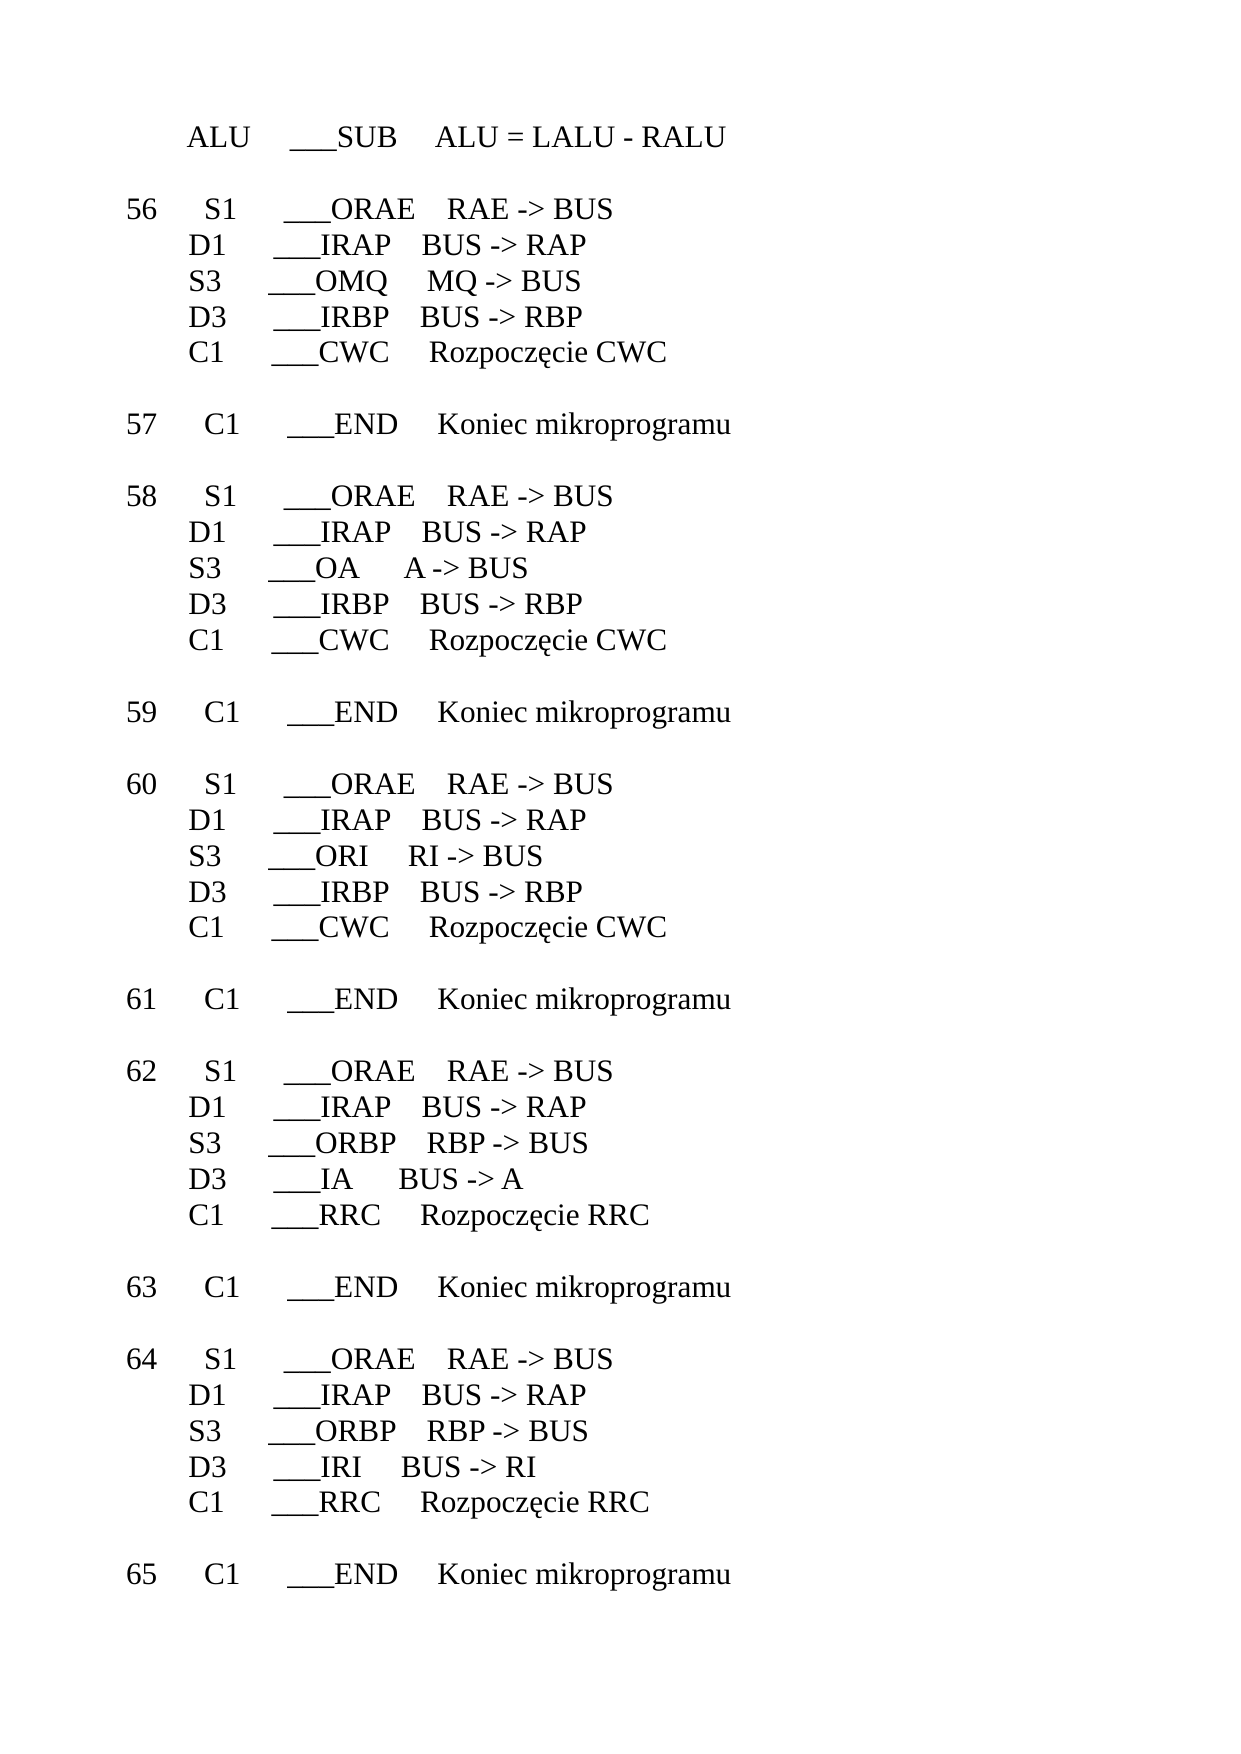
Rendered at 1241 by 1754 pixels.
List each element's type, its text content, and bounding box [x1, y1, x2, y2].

text 64 S1 ___ORAE RAE -> BUS [118, 1340, 1122, 1376]
text S3 ___OA A -> BUS [118, 549, 1122, 585]
text D3 ___IRBP BUS -> RBP [118, 298, 1122, 334]
text C1 ___RRC Rozpoczęcie RRC [118, 1196, 1122, 1232]
text D1 ___IRAP BUS -> RAP [118, 226, 1122, 262]
text 62 S1 ___ORAE RAE -> BUS [118, 1052, 1122, 1088]
text S3 ___OMQ MQ -> BUS [118, 262, 1122, 298]
text 58 S1 ___ORAE RAE -> BUS [118, 477, 1122, 513]
text C1 ___CWC Rozpoczęcie CWC [118, 621, 1122, 657]
text D1 ___IRAP BUS -> RAP [118, 1088, 1122, 1124]
text D1 ___IRAP BUS -> RAP [118, 513, 1122, 549]
text C1 ___CWC Rozpoczęcie CWC [118, 334, 1122, 370]
text 60 S1 ___ORAE RAE -> BUS [118, 765, 1122, 801]
text ALU ___SUB ALU = LALU - RALU [118, 118, 1122, 154]
text S3 ___ORBP RBP -> BUS [118, 1412, 1122, 1448]
text D3 ___IRBP BUS -> RBP [118, 585, 1122, 621]
text 57 C1 ___END Koniec mikroprogramu [118, 406, 1122, 442]
text D3 ___IA BUS -> A [118, 1160, 1122, 1196]
text 59 C1 ___END Koniec mikroprogramu [118, 693, 1122, 729]
text D1 ___IRAP BUS -> RAP [118, 801, 1122, 837]
text 56 S1 ___ORAE RAE -> BUS [118, 190, 1122, 226]
text S3 ___ORI RI -> BUS [118, 837, 1122, 873]
text D1 ___IRAP BUS -> RAP [118, 1376, 1122, 1412]
text D3 ___IRI BUS -> RI [118, 1448, 1122, 1484]
text C1 ___RRC Rozpoczęcie RRC [118, 1484, 1122, 1520]
text 63 C1 ___END Koniec mikroprogramu [118, 1268, 1122, 1304]
text 61 C1 ___END Koniec mikroprogramu [118, 981, 1122, 1017]
text 65 C1 ___END Koniec mikroprogramu [118, 1556, 1122, 1592]
text S3 ___ORBP RBP -> BUS [118, 1124, 1122, 1160]
text D3 ___IRBP BUS -> RBP [118, 873, 1122, 909]
text C1 ___CWC Rozpoczęcie CWC [118, 909, 1122, 945]
